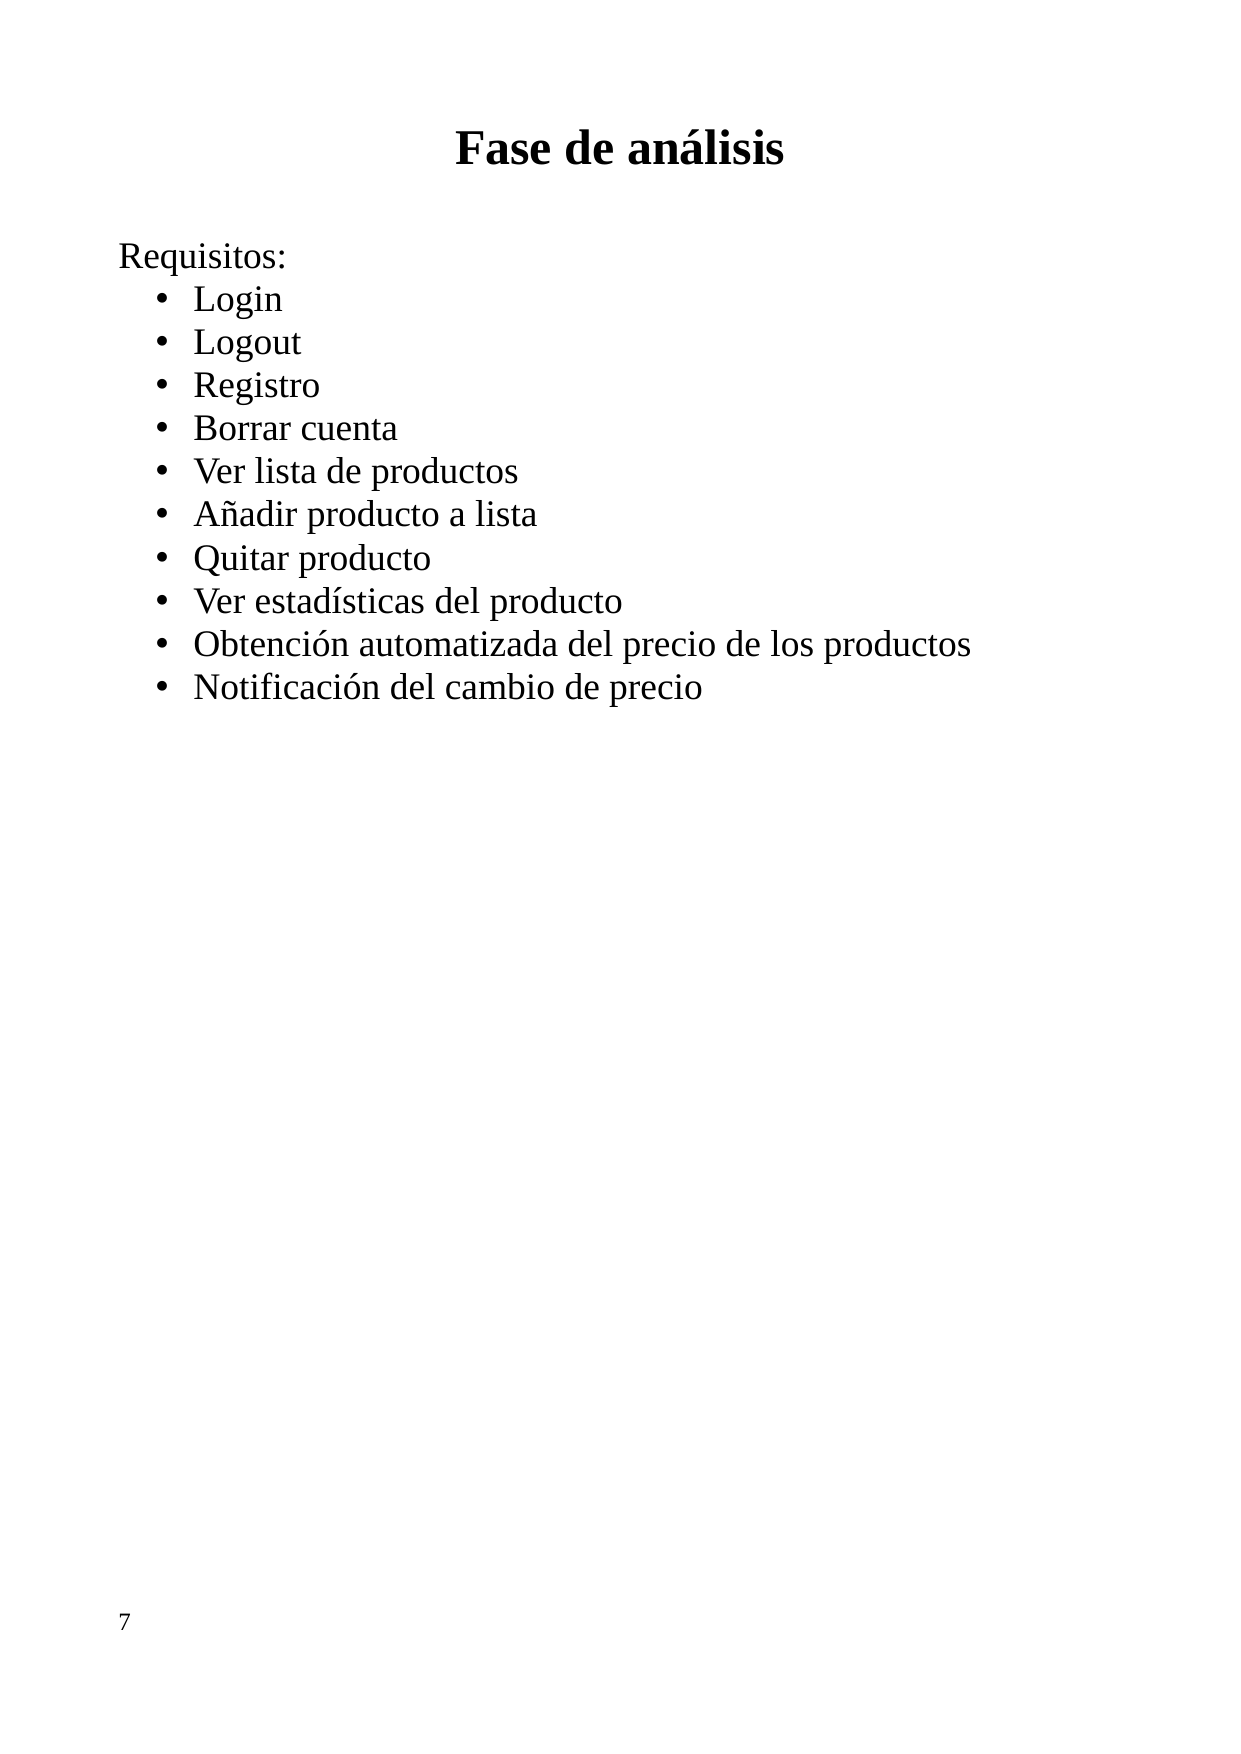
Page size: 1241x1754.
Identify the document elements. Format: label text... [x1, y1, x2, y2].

list Ver estadísticas del producto [156, 578, 1122, 621]
text Requisitos: [118, 233, 1122, 276]
list Notificación del cambio de precio [156, 664, 1122, 707]
list Registro [156, 362, 1122, 406]
list Borrar cuenta [156, 406, 1122, 449]
list Logout [156, 319, 1122, 362]
text Fase de análisis [118, 118, 1122, 176]
list Login [156, 276, 1122, 319]
list Ver lista de productos [156, 449, 1122, 492]
list Añadir producto a lista [156, 492, 1122, 535]
list Quitar producto [156, 535, 1122, 578]
list Obtención automatizada del precio de los productos [156, 621, 1122, 664]
